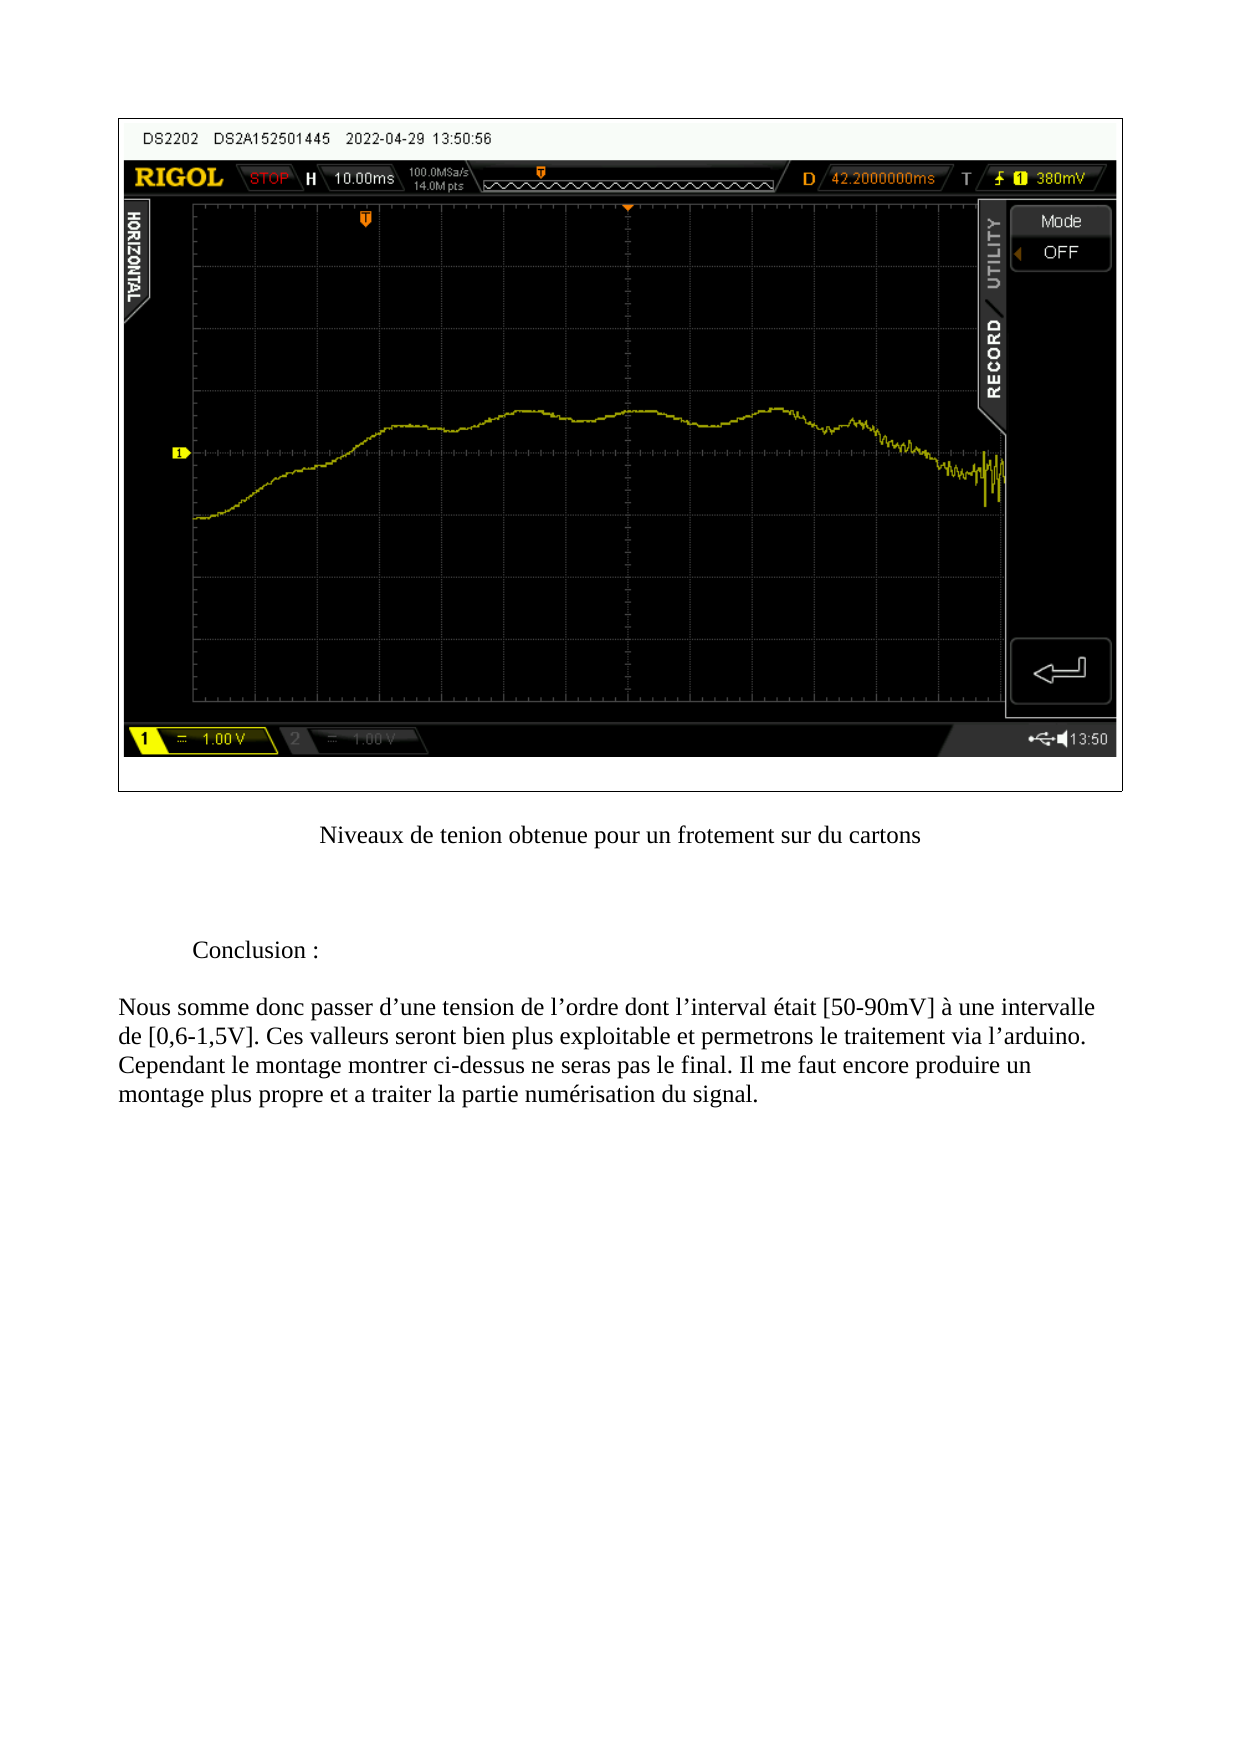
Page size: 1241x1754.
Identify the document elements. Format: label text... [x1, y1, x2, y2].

picture [123, 123, 1117, 757]
text Conclusion : [118, 935, 1122, 964]
text Cependant le montage montrer ci-dessus ne seras pas le final. Il me faut encore produire un montage plus propre et a traiter la partie numérisation du signal. [118, 1050, 1122, 1107]
text Nous somme donc passer d’une tension de l’ordre dont l’interval était [50-90mV] à une intervalle de [0,6-1,5V]. Ces valleurs seront bien plus exploitable et permetrons le traitement via l’arduino. [118, 992, 1122, 1050]
text Niveaux de tenion obtenue pour un frotement sur du cartons [118, 820, 1122, 849]
table_cell [119, 119, 1122, 791]
